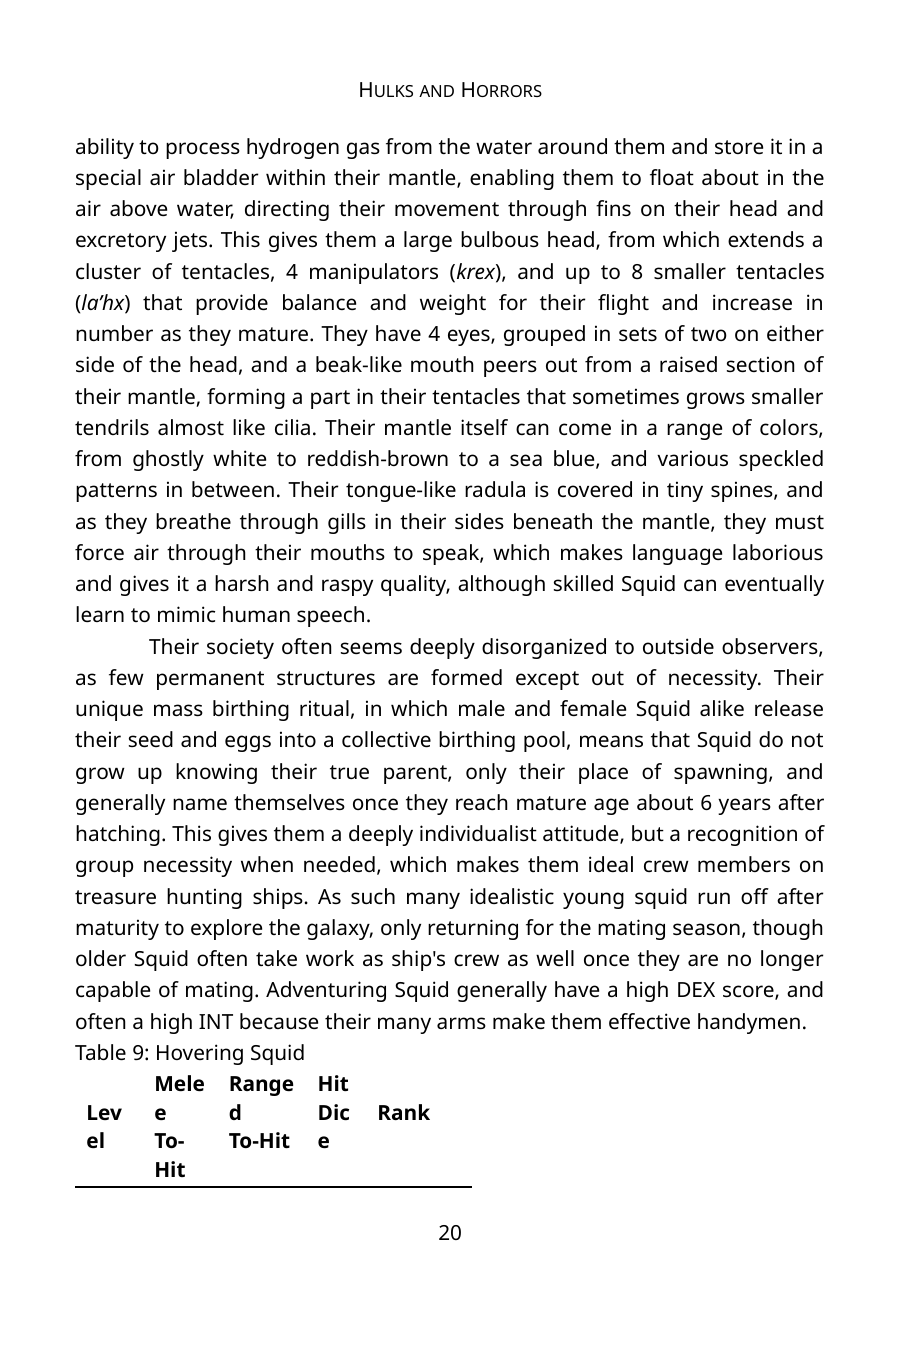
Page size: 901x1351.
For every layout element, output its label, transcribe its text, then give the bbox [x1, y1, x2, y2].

table_header Level [75, 1067, 143, 1186]
table_header Hit Dice [306, 1067, 366, 1186]
table_header Ranged To-Hit [217, 1067, 306, 1186]
table_header Rank [366, 1067, 472, 1186]
text Their society often seems deeply disorganized to outside observers, as few permanent structures are formed except out of necessity. Their unique mass birthing ritual, in which male and female Squid alike release their seed and eggs into a collective birthing pool, means that Squid do not grow up knowing their true parent, only their place of spawning, and generally name themselves once they reach mature age about 6 years after hatching. This gives them a deeply individualist attitude, but a recognition of group necessity when needed, which makes them ideal crew members on treasure hunting ships. As such many idealistic young squid run off after maturity to explore the galaxy, only returning for the mating season, though older Squid often take work as ship's crew as well once they are no longer capable of mating. Adventuring Squid generally have a high DEX score, and often a high INT because their many arms make them effective handymen. [75, 632, 825, 1035]
text Table 9: Hovering Squid [75, 1038, 825, 1067]
text ability to process hydrogen gas from the water around them and store it in a special air bladder within their mantle, enabling them to float about in the air above water, directing their movement through fins on their head and excretory jets. This gives them a large bulbous head, from which extends a cluster of tentacles, 4 manipulators (krex), and up to 8 smaller tentacles (la’hx) that provide balance and weight for their flight and increase in number as they mature. They have 4 eyes, grouped in sets of two on either side of the head, and a beak-like mouth peers out from a raised section of their mantle, forming a part in their tentacles that sometimes grows smaller tendrils almost like cilia. Their mantle itself can come in a range of colors, from ghostly white to reddish-brown to a sea blue, and various speckled patterns in between. Their tongue-like radula is covered in tiny spines, and as they breathe through gills in their sides beneath the mantle, they must force air through their mouths to speak, which makes language laborious and gives it a harsh and raspy quality, although skilled Squid can eventually learn to mimic human speech. [75, 132, 825, 629]
table_header Melee To-Hit [143, 1067, 217, 1186]
